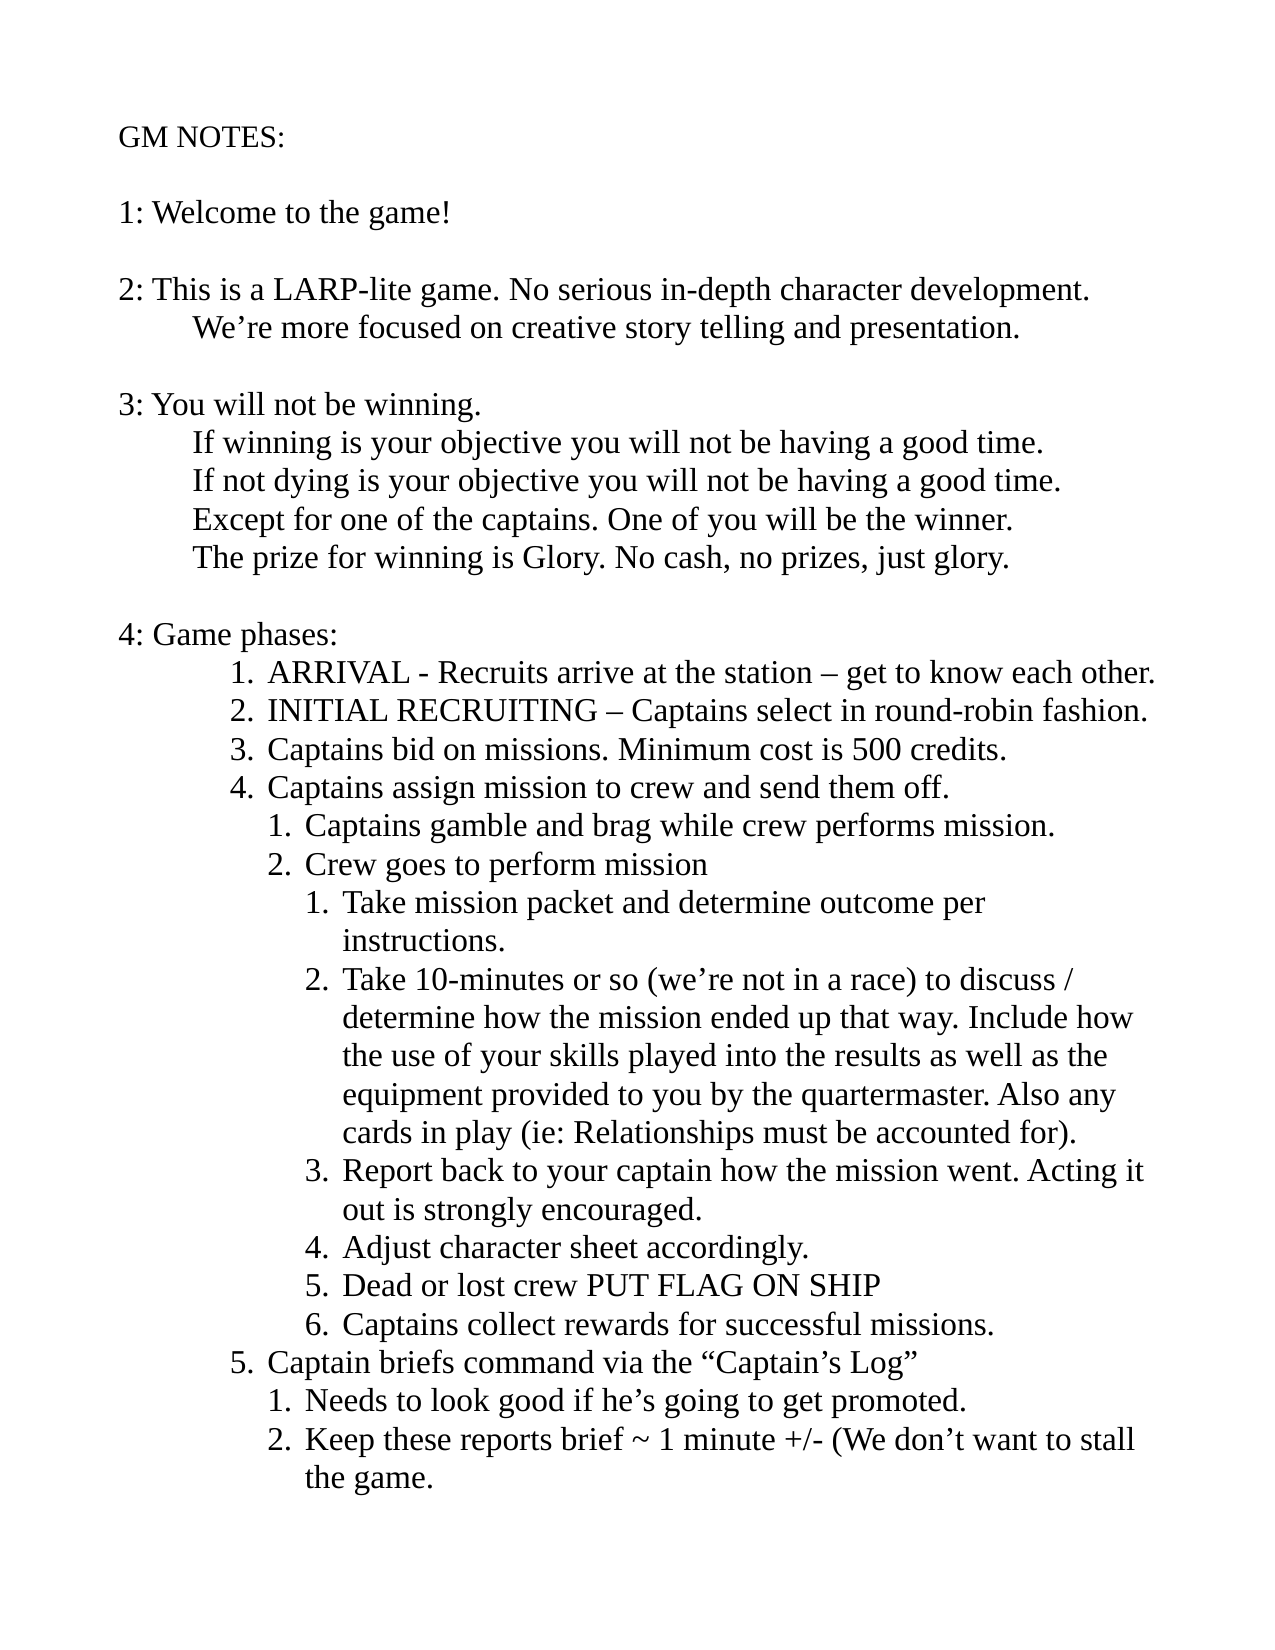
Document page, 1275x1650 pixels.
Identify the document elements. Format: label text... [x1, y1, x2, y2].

list Captains collect rewards for successful missions. [304, 1304, 1157, 1342]
list Captain briefs command via the “Captain’s Log” [229, 1342, 1157, 1381]
list Needs to look good if he’s going to get promoted. [267, 1381, 1157, 1419]
list Take 10-minutes or so (we’re not in a race) to discuss / determine how the mission ended up that way. Include how the use of your skills played into the results as well as the equipment provided to you by the quartermaster. Also any cards in play (ie: Relationships must be accounted for). [304, 959, 1157, 1151]
text 3: You will not be winning. [118, 384, 1157, 422]
list Dead or lost crew PUT FLAG ON SHIP [304, 1266, 1157, 1304]
list INITIAL RECRUITING – Captains select in round-robin fashion. [229, 691, 1157, 729]
text 1: Welcome to the game! [118, 192, 1157, 231]
list Take mission packet and determine outcome per instructions. [304, 882, 1157, 959]
text If not dying is your objective you will not be having a good time. [118, 461, 1157, 499]
text 4: Game phases: [118, 614, 1157, 652]
list Adjust character sheet accordingly. [304, 1227, 1157, 1266]
list Crew goes to perform mission [267, 844, 1157, 882]
list Keep these reports brief ~ 1 minute +/- (We don’t want to stall the game. [267, 1419, 1157, 1496]
text GM NOTES: [118, 118, 1157, 154]
text If winning is your objective you will not be having a good time. [118, 422, 1157, 461]
text Except for one of the captains. One of you will be the winner. [118, 499, 1157, 537]
list Captains assign mission to crew and send them off. [229, 767, 1157, 806]
list Captains bid on missions. Minimum cost is 500 credits. [229, 729, 1157, 767]
text The prize for winning is Glory. No cash, no prizes, just glory. [118, 537, 1157, 576]
list ARRIVAL - Recruits arrive at the station – get to know each other. [229, 652, 1157, 691]
list Report back to your captain how the mission went. Acting it out is strongly encouraged. [304, 1151, 1157, 1227]
list Captains gamble and brag while crew performs mission. [267, 806, 1157, 844]
text 2: This is a LARP-lite game. No serious in-depth character development. We’re more focused on creative story telling and presentation. [118, 269, 1157, 346]
